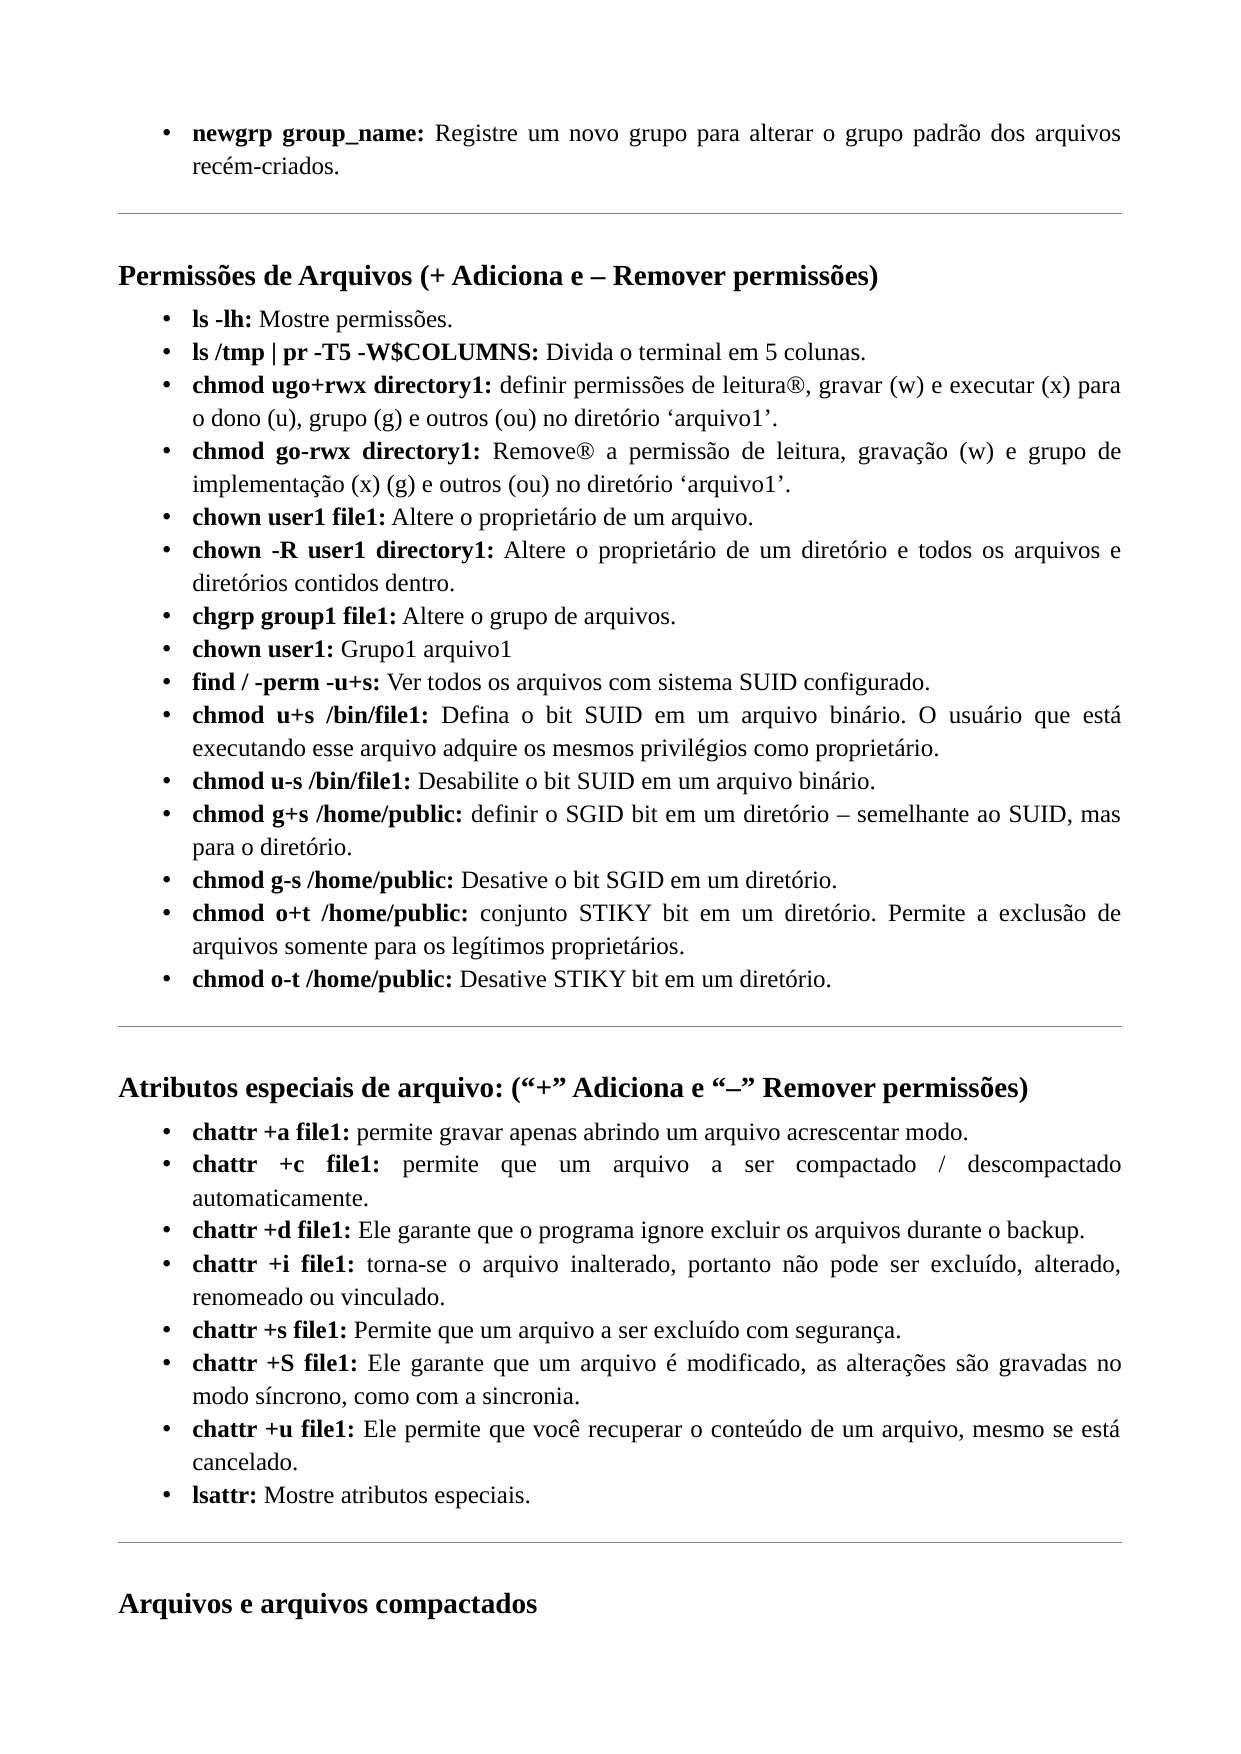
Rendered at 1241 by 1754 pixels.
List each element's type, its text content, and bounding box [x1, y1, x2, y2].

list chmod o+t /home/public: conjunto STIKY bit em um diretório. Permite a exclusão de arquivos somente para os legítimos proprietários. [162, 898, 1122, 960]
list newgrp group_name: Registre um novo grupo para alterar o grupo padrão dos arquivos recém-criados. [162, 118, 1122, 180]
list chmod o-t /home/public: Desative STIKY bit em um diretório. [162, 964, 1122, 993]
list chmod u+s /bin/file1: Defina o bit SUID em um arquivo binário. O usuário que está executando esse arquivo adquire os mesmos privilégios como proprietário. [162, 700, 1122, 762]
subtitle Arquivos e arquivos compactados [118, 1586, 1122, 1620]
list chattr +u file1: Ele permite que você recuperar o conteúdo de um arquivo, mesmo se está cancelado. [162, 1414, 1122, 1476]
list chmod g-s /home/public: Desative o bit SGID em um diretório. [162, 865, 1122, 894]
list chattr +a file1: permite gravar apenas abrindo um arquivo acrescentar modo. [162, 1117, 1122, 1145]
list chmod go-rwx directory1: Remove® a permissão de leitura, gravação (w) e grupo de implementação (x) (g) e outros (ou) no diretório ‘arquivo1’. [162, 436, 1122, 497]
list ls /tmp | pr -T5 -W$COLUMNS: Divida o terminal em 5 colunas. [162, 337, 1122, 365]
list chattr +d file1: Ele garante que o programa ignore excluir os arquivos durante o backup. [162, 1216, 1122, 1244]
list lsattr: Mostre atributos especiais. [162, 1480, 1122, 1508]
subtitle Atributos especiais de arquivo: (“+” Adiciona e “–” Remover permissões) [118, 1071, 1122, 1104]
list chmod ugo+rwx directory1: definir permissões de leitura®, gravar (w) e executar (x) para o dono (u), grupo (g) e outros (ou) no diretório ‘arquivo1’. [162, 370, 1122, 431]
list chown user1 file1: Altere o proprietário de um arquivo. [162, 502, 1122, 531]
list chown -R user1 directory1: Altere o proprietário de um diretório e todos os arquivos e diretórios contidos dentro. [162, 535, 1122, 597]
list chattr +S file1: Ele garante que um arquivo é modificado, as alterações são gravadas no modo síncrono, como com a sincronia. [162, 1348, 1122, 1409]
list chown user1: Grupo1 arquivo1 [162, 634, 1122, 663]
list chmod g+s /home/public: definir o SGID bit em um diretório – semelhante ao SUID, mas para o diretório. [162, 799, 1122, 861]
list chattr +s file1: Permite que um arquivo a ser excluído com segurança. [162, 1315, 1122, 1343]
list chgrp group1 file1: Altere o grupo de arquivos. [162, 601, 1122, 629]
list chmod u-s /bin/file1: Desabilite o bit SUID em um arquivo binário. [162, 766, 1122, 795]
list chattr +c file1: permite que um arquivo a ser compactado / descompactado automaticamente. [162, 1149, 1122, 1211]
list find / -perm -u+s: Ver todos os arquivos com sistema SUID configurado. [162, 667, 1122, 696]
subtitle Permissões de Arquivos (+ Adiciona e – Remover permissões) [118, 258, 1122, 291]
list ls -lh: Mostre permissões. [162, 304, 1122, 332]
list chattr +i file1: torna-se o arquivo inalterado, portanto não pode ser excluído, alterado, renomeado ou vinculado. [162, 1249, 1122, 1310]
